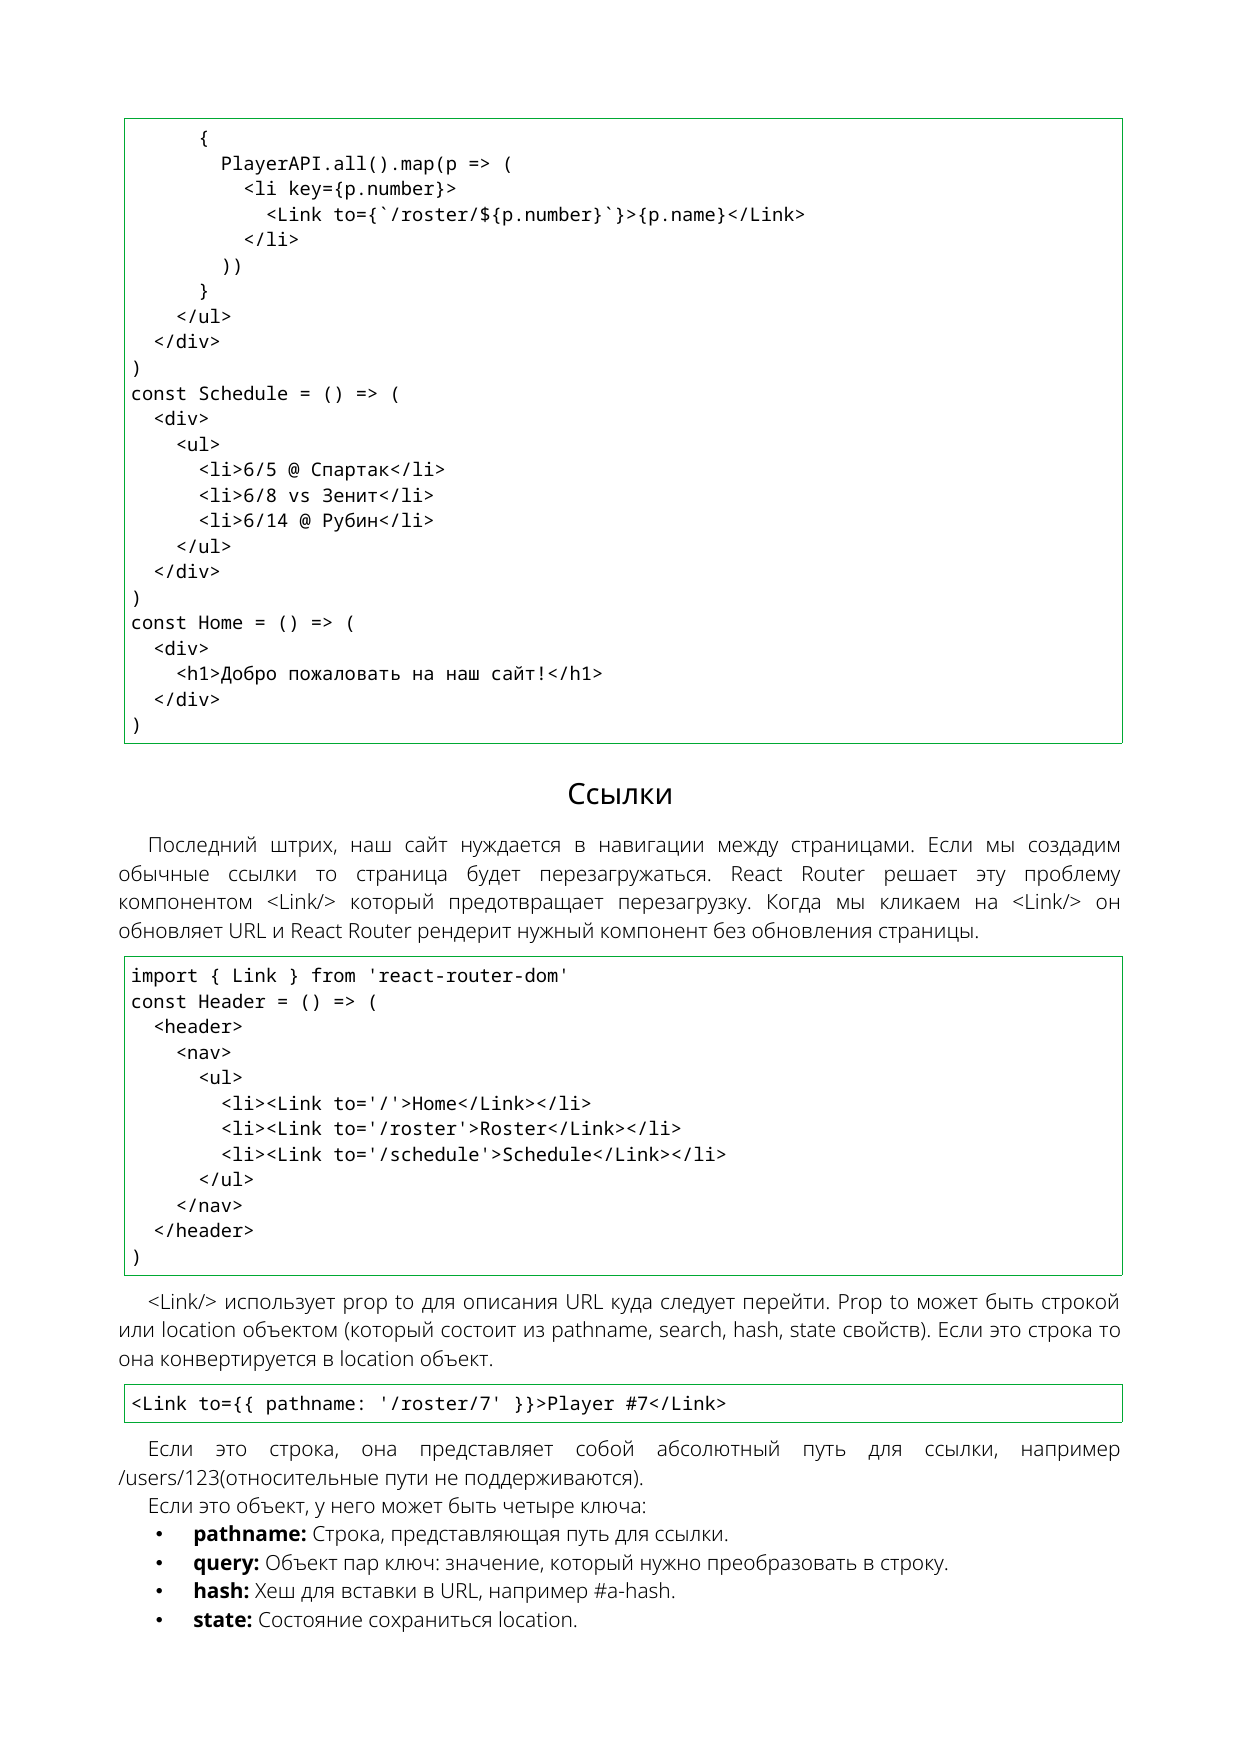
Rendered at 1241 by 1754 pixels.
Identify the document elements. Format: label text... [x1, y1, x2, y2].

text </nav> [125, 1186, 1122, 1211]
text const Schedule = () => ( [125, 373, 1122, 399]
text ) [125, 1237, 1122, 1275]
list query: Объект пар ключ: значение, который нужно преобразовать в строку. [156, 1548, 1122, 1576]
text <div> [125, 399, 1122, 424]
text </div> [125, 322, 1122, 348]
text <li>6/8 vs Зенит</li> [125, 475, 1122, 501]
text <li>6/14 @ Рубин</li> [125, 501, 1122, 526]
text </li> [125, 220, 1122, 246]
text { [125, 119, 1122, 144]
list hash: Хеш для вставки в URL, например #a-hash. [156, 1576, 1122, 1605]
subtitle Ссылки [118, 773, 1122, 813]
text <Link/> использует prop to для описания URL куда следует перейти. Prop to может быть строкой или location объектом (который состоит из pathname, search, hash, state свойств). Если это строка то она конвертируется в location объект. [118, 1287, 1122, 1372]
text } [125, 271, 1122, 297]
text <li><Link to='/'>Home</Link></li> [125, 1083, 1122, 1109]
text Если это строка, она представляет собой абсолютный путь для ссылки, например /users/123(относительные пути не поддерживаются). [118, 1434, 1122, 1491]
text PlayerAPI.all().map(p => ( [125, 144, 1122, 169]
text const Home = () => ( [125, 603, 1122, 628]
text <li><Link to='/schedule'>Schedule</Link></li> [125, 1134, 1122, 1160]
text ) [125, 705, 1122, 743]
text <nav> [125, 1032, 1122, 1058]
text <div> [125, 628, 1122, 654]
text <li>6/5 @ Спартак</li> [125, 450, 1122, 475]
list state: Состояние сохраниться location. [156, 1605, 1122, 1633]
text </header> [125, 1211, 1122, 1237]
text </ul> [125, 297, 1122, 322]
text Если это объект, у него может быть четыре ключа: [118, 1491, 1122, 1519]
text )) [125, 246, 1122, 271]
text <li><Link to='/roster'>Roster</Link></li> [125, 1109, 1122, 1134]
text </ul> [125, 526, 1122, 552]
text </div> [125, 552, 1122, 577]
text Последний штрих, наш сайт нуждается в навигации между страницами. Если мы создадим обычные ссылки то страница будет перезагружаться. React Router решает эту проблему компонентом <Link/> который предотвращает перезагрузку. Когда мы кликаем на <Link/> он обновляет URL и React Router рендерит нужный компонент без обновления страницы. [118, 830, 1122, 944]
text ) [125, 577, 1122, 603]
list pathname: Строка, представляющая путь для ссылки. [156, 1519, 1122, 1548]
text <Link to={`/roster/${p.number}`}>{p.name}</Link> [125, 195, 1122, 220]
text <Link to={{ pathname: '/roster/7' }}>Player #7</Link> [125, 1385, 1122, 1422]
text </ul> [125, 1160, 1122, 1186]
text </div> [125, 679, 1122, 705]
text <header> [125, 1007, 1122, 1032]
text import { Link } from 'react-router-dom' [125, 957, 1122, 981]
text <ul> [125, 1058, 1122, 1083]
text <ul> [125, 424, 1122, 450]
text <li key={p.number}> [125, 169, 1122, 195]
text ) [125, 348, 1122, 373]
text <h1>Добро пожаловать на наш сайт!</h1> [125, 654, 1122, 679]
text const Header = () => ( [125, 981, 1122, 1007]
